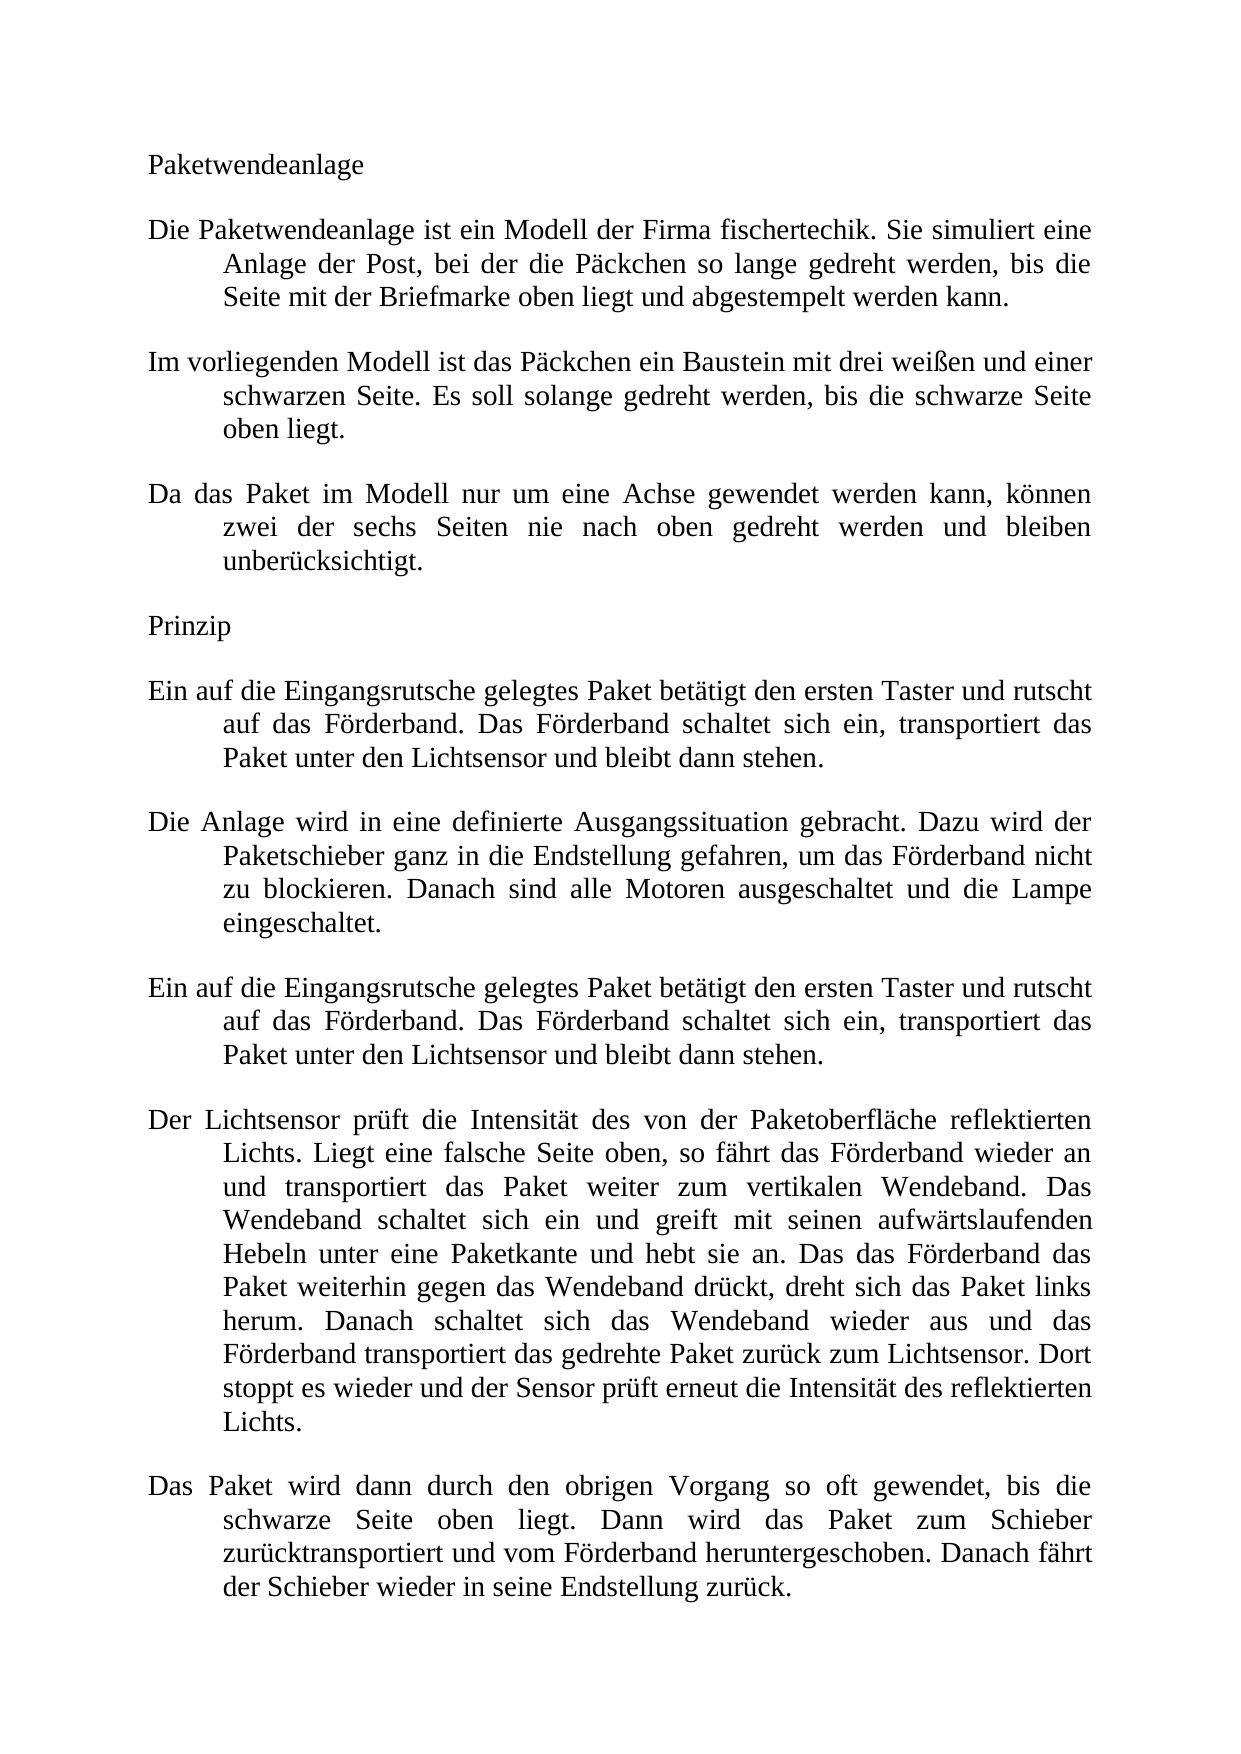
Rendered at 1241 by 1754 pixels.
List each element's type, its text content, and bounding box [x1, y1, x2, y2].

subtitle Paketwendeanlage [148, 148, 1093, 181]
subtitle Da das Paket im Modell nur um eine Achse gewendet werden kann, können zwei der sechs Seiten nie nach oben gedreht werden und bleiben unberücksichtigt. [148, 476, 1093, 577]
subtitle Im vorliegenden Modell ist das Päckchen ein Baustein mit drei weißen und einer schwarzen Seite. Es soll solange gedreht werden, bis die schwarze Seite oben liegt. [148, 344, 1093, 445]
subtitle Ein auf die Eingangsrutsche gelegtes Paket betätigt den ersten Taster und rutscht auf das Förderband. Das Förderband schaltet sich ein, transportiert das Paket unter den Lichtsensor und bleibt dann stehen. [148, 970, 1093, 1071]
subtitle Ein auf die Eingangsrutsche gelegtes Paket betätigt den ersten Taster und rutscht auf das Förderband. Das Förderband schaltet sich ein, transportiert das Paket unter den Lichtsensor und bleibt dann stehen. [148, 673, 1093, 773]
subtitle Der Lichtsensor prüft die Intensität des von der Paketoberfläche reflektierten Lichts. Liegt eine falsche Seite oben, so fährt das Förderband wieder an und transportiert das Paket weiter zum vertikalen Wendeband. Das Wendeband schaltet sich ein und greift mit seinen aufwärtslaufenden Hebeln unter eine Paketkante und hebt sie an. Das das Förderband das Paket weiterhin gegen das Wendeband drückt, dreht sich das Paket links herum. Danach schaltet sich das Wendeband wieder aus und das Förderband transportiert das gedrehte Paket zurück zum Lichtsensor. Dort stoppt es wieder und der Sensor prüft erneut die Intensität des reflektierten Lichts. [148, 1102, 1093, 1437]
subtitle Die Paketwendeanlage ist ein Modell der Firma fischertechik. Sie simuliert eine Anlage der Post, bei der die Päckchen so lange gedreht werden, bis die Seite mit der Briefmarke oben liegt und abgestempelt werden kann. [148, 212, 1093, 313]
subtitle Prinzip [148, 608, 1093, 642]
subtitle Das Paket wird dann durch den obrigen Vorgang so oft gewendet, bis die schwarze Seite oben liegt. Dann wird das Paket zum Schieber zurücktransportiert und vom Förderband heruntergeschoben. Danach fährt der Schieber wieder in seine Endstellung zurück. [148, 1469, 1093, 1603]
subtitle Die Anlage wird in eine definierte Ausgangssituation gebracht. Dazu wird der Paketschieber ganz in die Endstellung gefahren, um das Förderband nicht zu blockieren. Danach sind alle Motoren ausgeschaltet und die Lampe eingeschaltet. [148, 805, 1093, 939]
